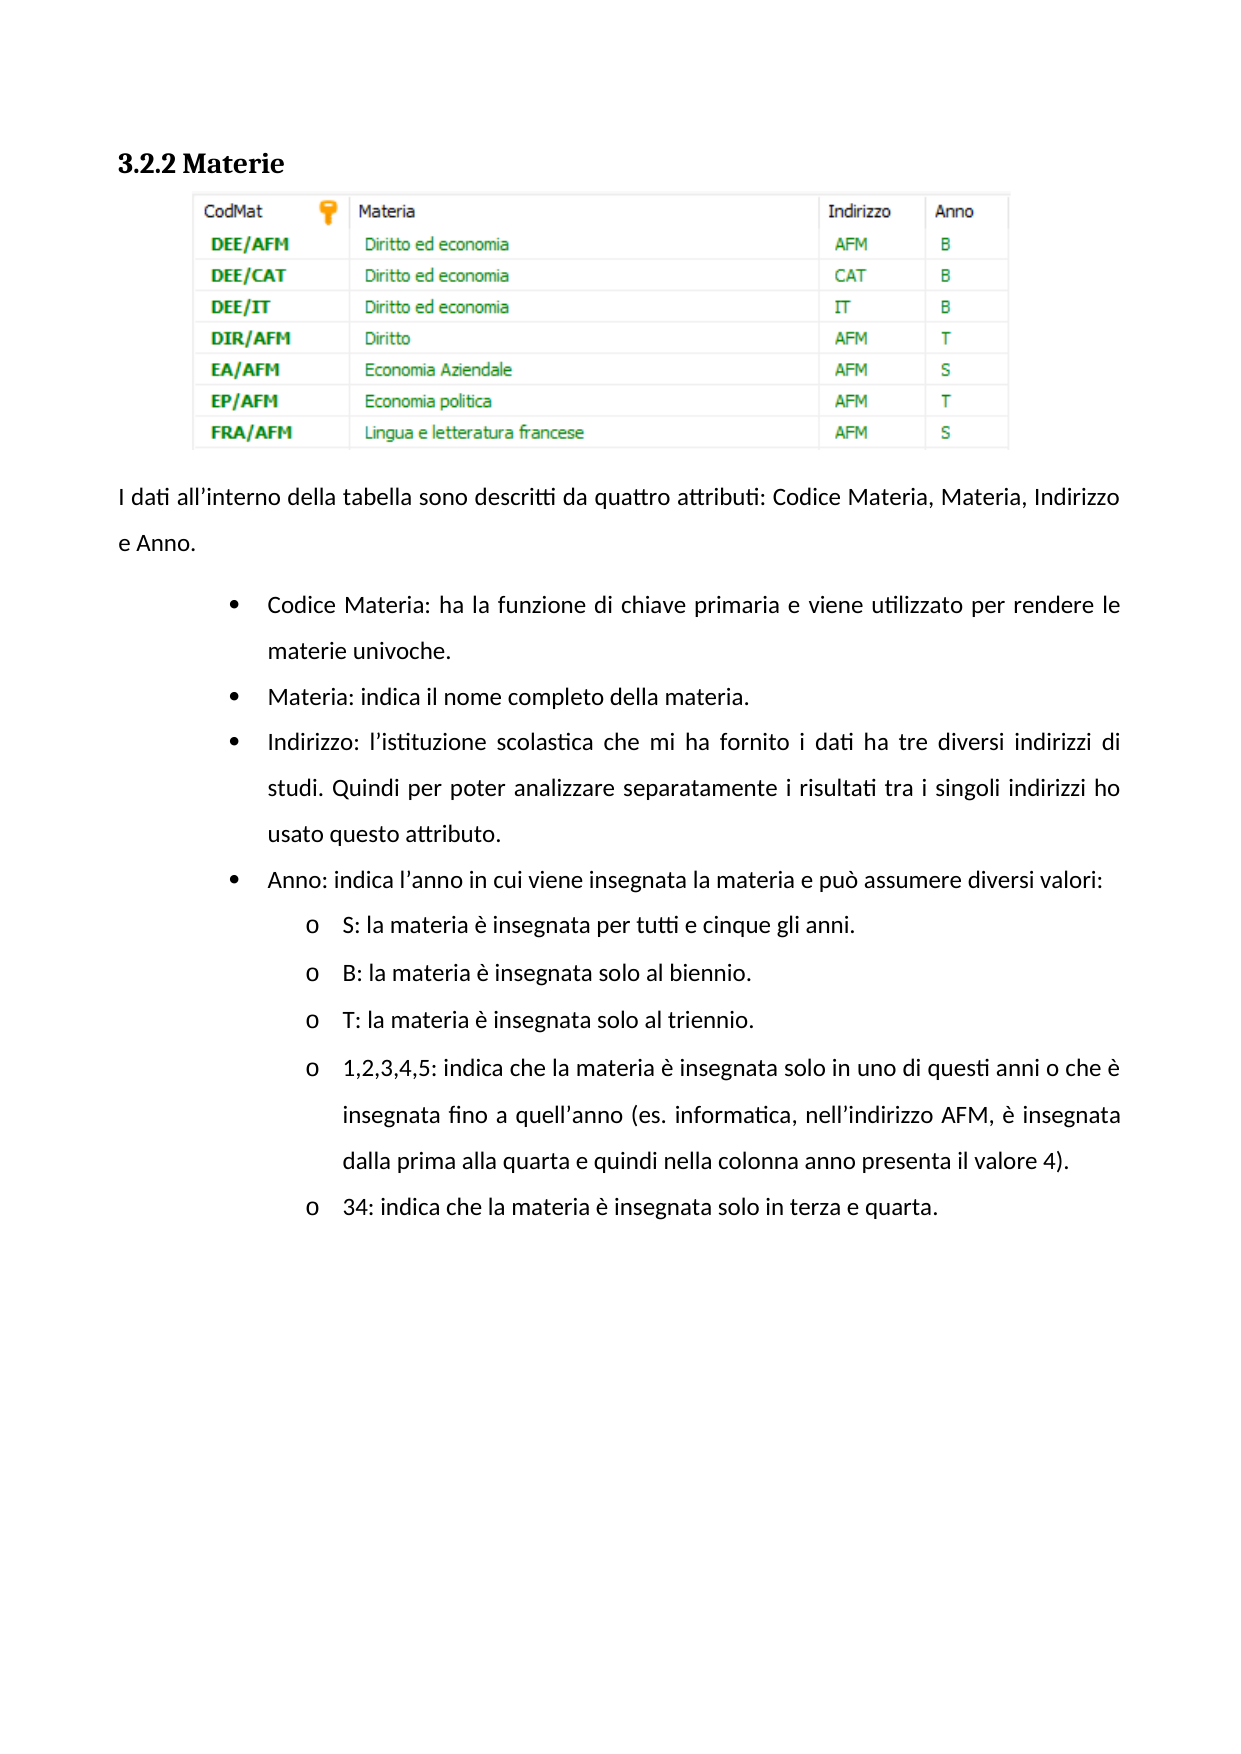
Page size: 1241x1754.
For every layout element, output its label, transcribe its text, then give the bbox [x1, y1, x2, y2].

list Codice Materia: ha la funzione di chiave primaria e viene utilizzato per rendere le materie univoche. [230, 589, 1122, 666]
list Indirizzo: l’istituzione scolastica che mi ha fornito i dati ha tre diversi indirizzi di studi. Quindi per poter analizzare separatamente i risultati tra i singoli indirizzi ho usato questo attributo. [230, 727, 1122, 848]
list S: la materia è insegnata per tutti e cinque gli anni. [305, 909, 1122, 941]
list Anno: indica l’anno in cui viene insegnata la materia e può assumere diversi valori: [230, 864, 1122, 894]
list 34: indica che la materia è insegnata solo in terza e quarta. [305, 1191, 1122, 1222]
list B: la materia è insegnata solo al biennio. [305, 957, 1122, 989]
list 1,2,3,4,5: indica che la materia è insegnata solo in uno di questi anni o che è insegnata fino a quell’anno (es. informatica, nell’indirizzo AFM, è insegnata dalla prima alla quarta e quindi nella colonna anno presenta il valore 4). [305, 1052, 1122, 1176]
text I dati all’interno della tabella sono descritti da quattro attributi: Codice Materia, Materia, Indirizzo e Anno. [118, 481, 1122, 557]
list T: la materia è insegnata solo al triennio. [305, 1005, 1122, 1036]
subtitle 3.2.2 Materie [118, 148, 1122, 181]
list Materia: indica il nome completo della materia. [230, 681, 1122, 711]
